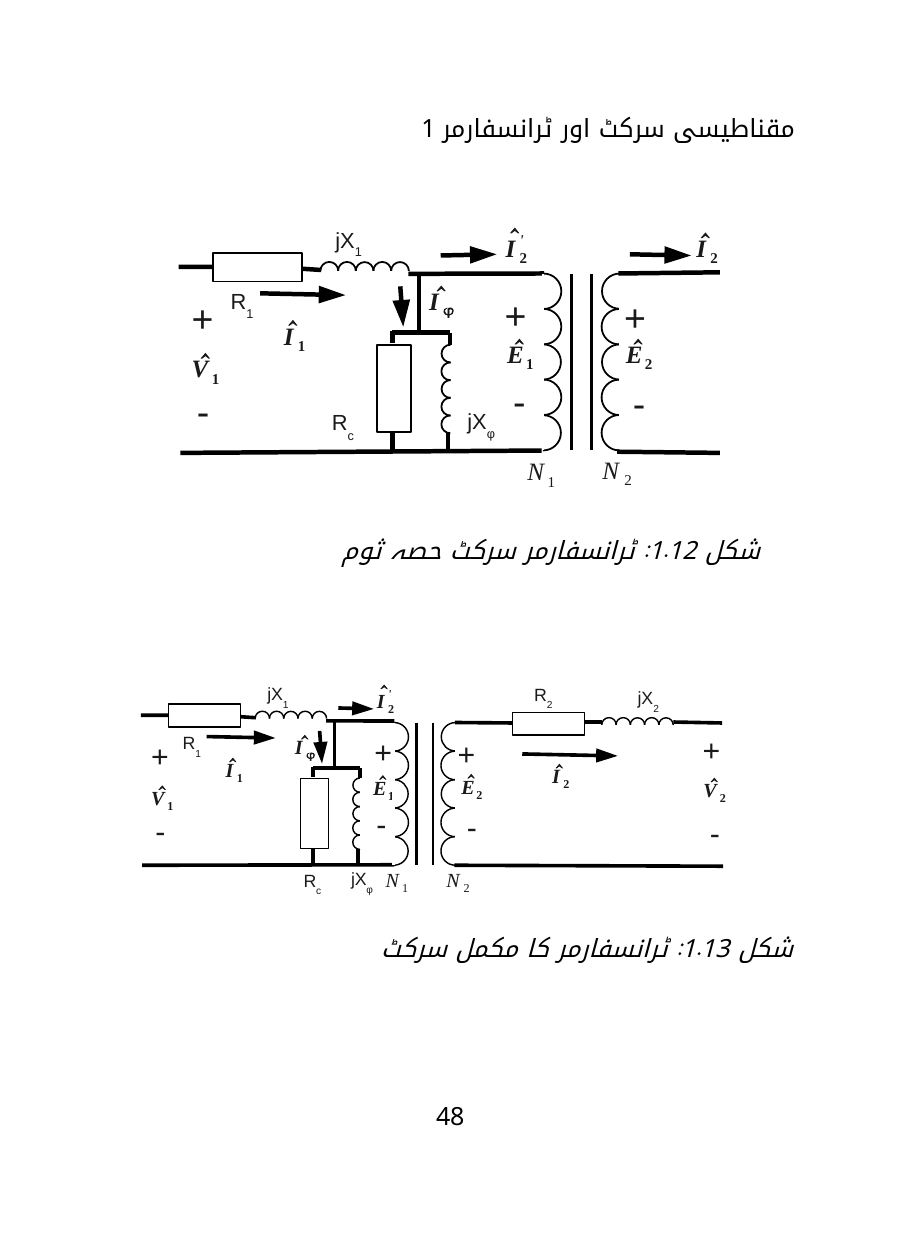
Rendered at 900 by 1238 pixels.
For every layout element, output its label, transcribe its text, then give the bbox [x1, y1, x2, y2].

text شکل 1.13: ٹرانسفارمر کا مکمل سرکٹ [107, 655, 793, 973]
text شکل 1.12: ٹرانسفارمر سرکٹ حصہ ثوم [140, 195, 760, 575]
